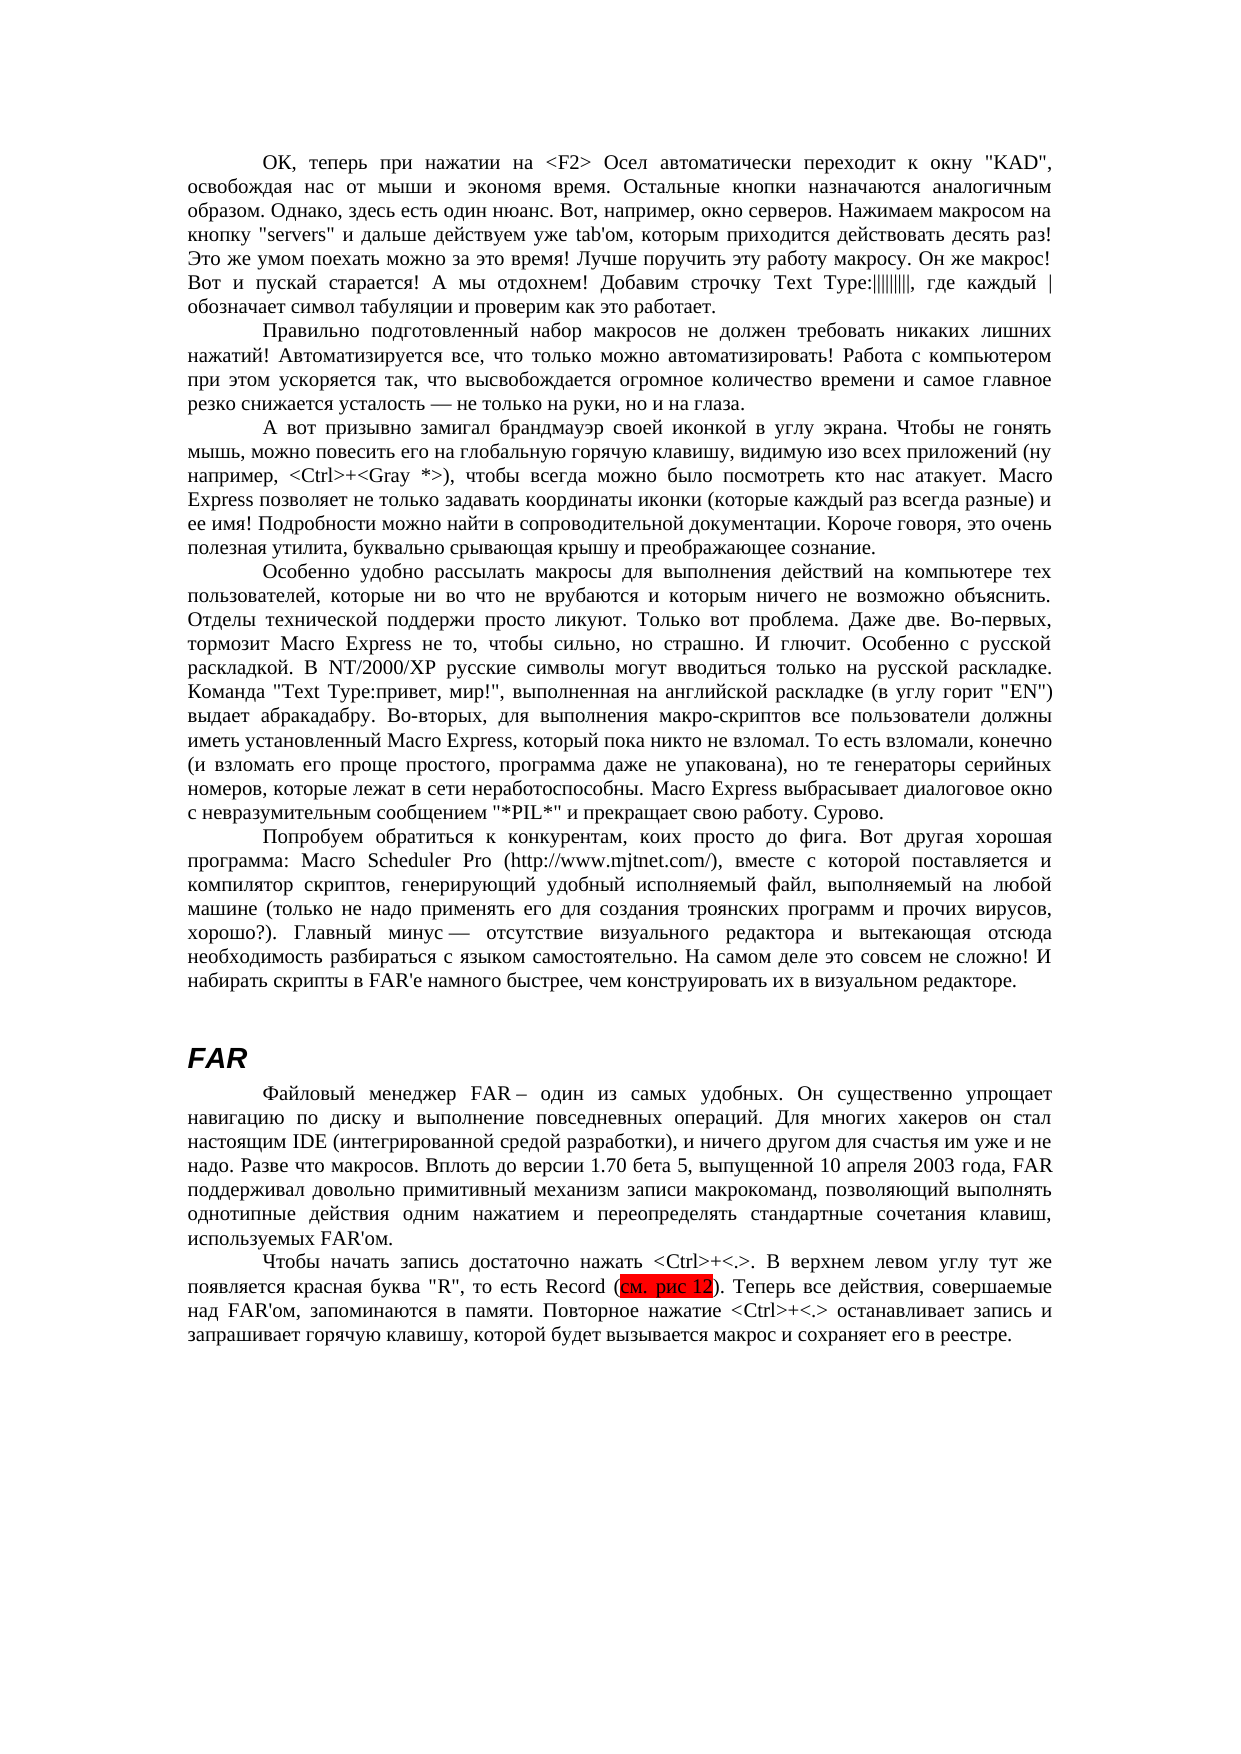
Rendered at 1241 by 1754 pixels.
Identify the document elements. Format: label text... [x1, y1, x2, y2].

text Правильно подготовленный набор макросов не должен требовать никаких лишних нажатий! Автоматизируется все, что только можно автоматизировать! Работа с компьютером при этом ускоряется так, что высвобождается огромное количество времени и самое главное резко снижается усталость — не только на руки, но и на глаза. [187, 318, 1053, 415]
text А вот призывно замигал брандмауэр своей иконкой в углу экрана. Чтобы не гонять мышь, можно повесить его на глобальную горячую клавишу, видимую изо всех приложений (ну например, <Ctrl>+<Gray *>), чтобы всегда можно было посмотреть кто нас атакует. Macro Express позволяет не только задавать координаты иконки (которые каждый раз всегда разные) и ее имя! Подробности можно найти в сопроводительной документации. Короче говоря, это очень полезная утилита, буквально срывающая крышу и преображающее сознание. [187, 415, 1053, 559]
subtitle FAR [187, 1041, 1053, 1075]
text Особенно удобно рассылать макросы для выполнения действий на компьютере тех пользователей, которые ни во что не врубаются и которым ничего не возможно объяснить. Отделы технической поддержи просто ликуют. Только вот проблема. Даже две. Во-первых, тормозит Macro Express не то, чтобы сильно, но страшно. И глючит. Особенно с русской раскладкой. В NT/2000/XP русские символы могут вводиться только на русской раскладке. Команда "Text Type:привет, мир!", выполненная на английской раскладке (в углу горит "EN") выдает абракадабру. Во-вторых, для выполнения макро-скриптов все пользователи должны иметь установленный Macro Express, который пока никто не взломал. То есть взломали, конечно (и взломать его проще простого, программа даже не упакована), но те генераторы серийных номеров, которые лежат в сети неработоспособны. Macro Express выбрасывает диалоговое окно с невразумительным сообщением "*PIL*" и прекращает свою работу. Сурово. [187, 559, 1053, 824]
text Файловый менеджер FAR – один из самых удобных. Он существенно упрощает навигацию по диску и выполнение повседневных операций. Для многих хакеров он стал настоящим IDE (интегрированной средой разработки), и ничего другом для счастья им уже и не надо. Разве что макросов. Вплоть до версии 1.70 бета 5, выпущенной 10 апреля 2003 года, FAR поддерживал довольно примитивный механизм записи макрокоманд, позволяющий выполнять однотипные действия одним нажатием и переопределять стандартные сочетания клавиш, используемых FAR'ом. [187, 1081, 1053, 1249]
text ОК, теперь при нажатии на <F2> Осел автоматически переходит к окну "KAD", освобождая нас от мыши и экономя время. Остальные кнопки назначаются аналогичным образом. Однако, здесь есть один нюанс. Вот, например, окно серверов. Нажимаем макросом на кнопку "servers" и дальше действуем уже tab'ом, которым приходится действовать десять раз! Это же умом поехать можно за это время! Лучше поручить эту работу макросу. Он же макрос! Вот и пускай старается! А мы отдохнем! Добавим строчку Text Type:|||||||||, где каждый | обозначает символ табуляции и проверим как это работает. [187, 150, 1053, 318]
text Чтобы начать запись достаточно нажать <Ctrl>+<.>. В верхнем левом углу тут же появляется красная буква "R", то есть Record (см. рис 12). Теперь все действия, совершаемые над FAR'ом, запоминаются в памяти. Повторное нажатие <Ctrl>+<.> останавливает запись и запрашивает горячую клавишу, которой будет вызывается макрос и сохраняет его в реестре. [187, 1249, 1053, 1346]
text Попробуем обратиться к конкурентам, коих просто до фига. Вот другая хорошая программа: Macro Scheduler Pro (http://www.mjtnet.com/), вместе с которой поставляется и компилятор скриптов, генерирующий удобный исполняемый файл, выполняемый на любой машине (только не надо применять его для создания троянских программ и прочих вирусов, хорошо?). Главный минус — отсутствие визуального редактора и вытекающая отсюда необходимость разбираться с языком самостоятельно. На самом деле это совсем не сложно! И набирать скрипты в FAR'e намного быстрее, чем конструировать их в визуальном редакторе. [187, 824, 1053, 992]
